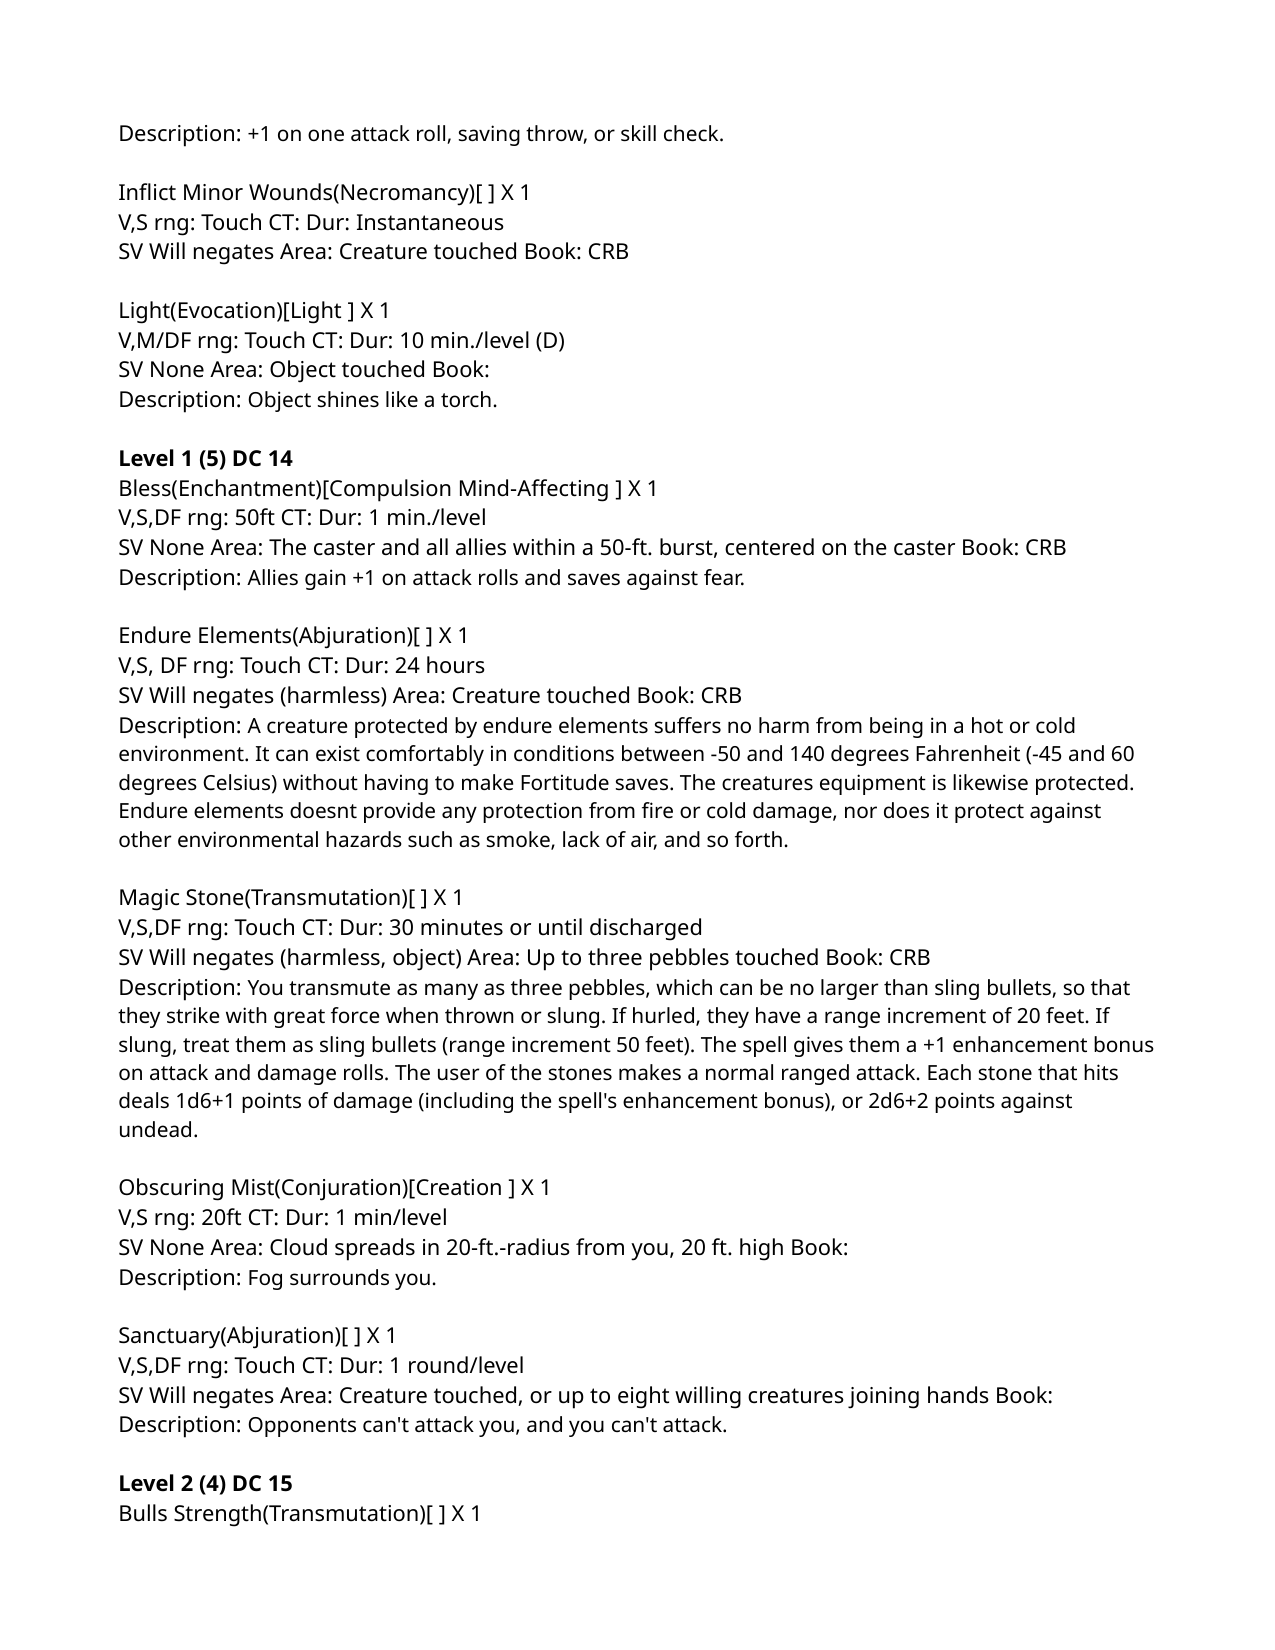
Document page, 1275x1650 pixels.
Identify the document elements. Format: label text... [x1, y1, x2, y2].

text Description: +1 on one attack roll, saving throw, or skill check. Inflict Minor Wounds(Necromancy)[ ] X 1 V,S rng: Touch CT: Dur: Instantaneous SV Will negates Area: Creature touched Book: CRB Light(Evocation)[Light ] X 1 V,M/DF rng: Touch CT: Dur: 10 min./level (D) SV None Area: Object touched Book: Description: Object shines like a torch. Level 1 (5) DC 14 Bless(Enchantment)[Compulsion Mind-Affecting ] X 1 V,S,DF rng: 50ft CT: Dur: 1 min./level SV None Area: The caster and all allies within a 50-ft. burst, centered on the caster Book: CRB Description: Allies gain +1 on attack rolls and saves against fear. Endure Elements(Abjuration)[ ] X 1 V,S, DF rng: Touch CT: Dur: 24 hours SV Will negates (harmless) Area: Creature touched Book: CRB Description: A creature protected by endure elements suffers no harm from being in a hot or cold environment. It can exist comfortably in conditions between -50 and 140 degrees Fahrenheit (-45 and 60 degrees Celsius) without having to make Fortitude saves. The creatures equipment is likewise protected. Endure elements doesnt provide any protection from fire or cold damage, nor does it protect against other environmental hazards such as smoke, lack of air, and so forth. Magic Stone(Transmutation)[ ] X 1 V,S,DF rng: Touch CT: Dur: 30 minutes or until discharged SV Will negates (harmless, object) Area: Up to three pebbles touched Book: CRB Description: You transmute as many as three pebbles, which can be no larger than sling bullets, so that they strike with great force when thrown or slung. If hurled, they have a range increment of 20 feet. If slung, treat them as sling bullets (range increment 50 feet). The spell gives them a +1 enhancement bonus on attack and damage rolls. The user of the stones makes a normal ranged attack. Each stone that hits deals 1d6+1 points of damage (including the spell's enhancement bonus), or 2d6+2 points against undead. Obscuring Mist(Conjuration)[Creation ] X 1 V,S rng: 20ft CT: Dur: 1 min/level SV None Area: Cloud spreads in 20-ft.-radius from you, 20 ft. high Book: Description: Fog surrounds you. Sanctuary(Abjuration)[ ] X 1 V,S,DF rng: Touch CT: Dur: 1 round/level SV Will negates Area: Creature touched, or up to eight willing creatures joining hands Book: Description: Opponents can't attack you, and you can't attack. Level 2 (4) DC 15 Bulls Strength(Transmutation)[ ] X 1 [118, 118, 1157, 1528]
